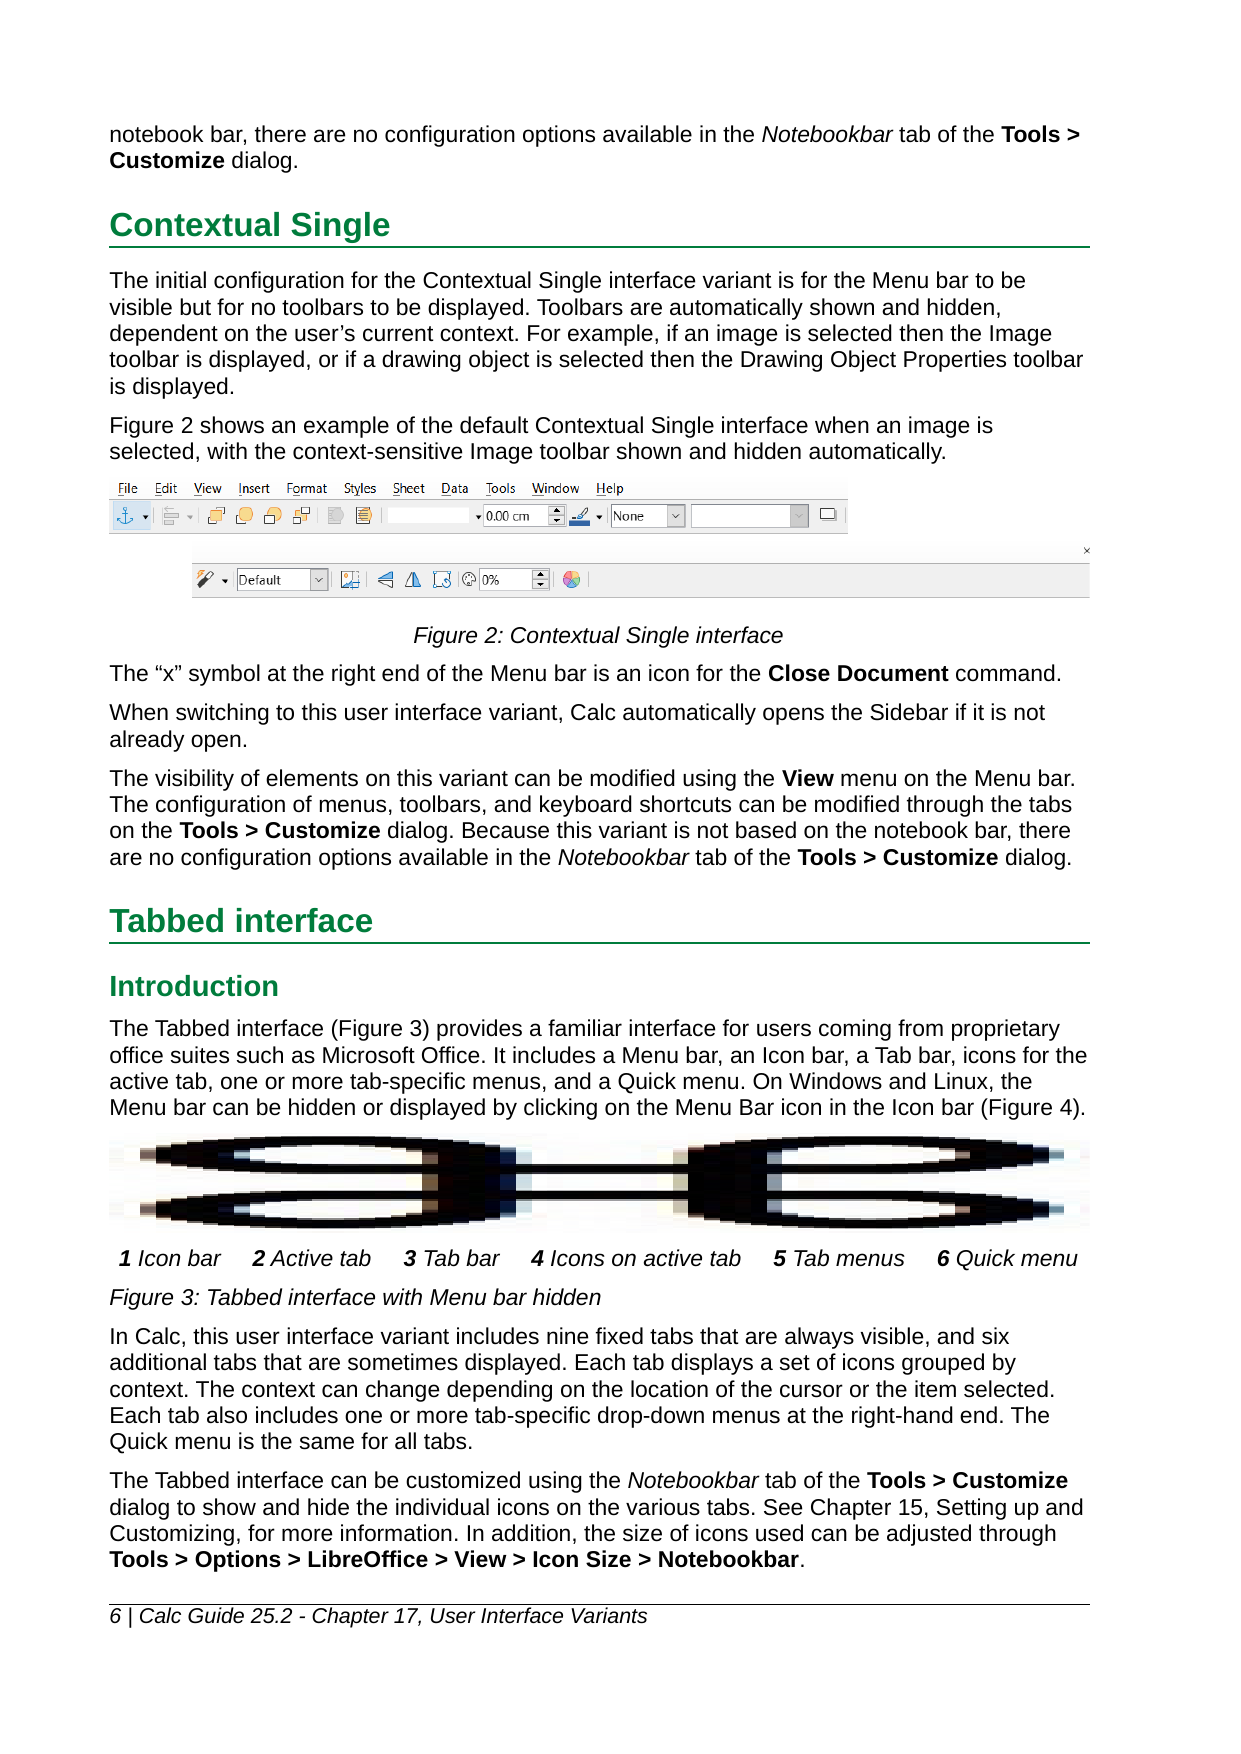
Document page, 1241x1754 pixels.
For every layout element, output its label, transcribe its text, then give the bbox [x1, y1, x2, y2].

picture [109, 476, 1090, 610]
subtitle Contextual Single [109, 205, 1090, 246]
text The “x” symbol at the right end of the Menu bar is an icon for the Close Document command. [109, 660, 1090, 687]
text Figure 3: Tabbed interface with Menu bar hidden [109, 1284, 1090, 1311]
text The Tabbed interface (Figure 3) provides a familiar interface for users coming from proprietary office suites such as Microsoft Office. It includes a Menu bar, an Icon bar, a Tab bar, icons for the active tab, one or more tab-specific menus, and a Quick menu. On Windows and Linux, the Menu bar can be hidden or displayed by clicking on the Menu Bar icon in the Icon bar (Figure 4). [109, 1015, 1090, 1121]
text Figure 2: Contextual Single interface [109, 622, 1090, 648]
text The visibility of elements on this variant can be modified using the View menu on the Menu bar. The configuration of menus, toolbars, and keyboard shortcuts can be modified through the tabs on the Tools > Customize dialog. Because this variant is not based on the notebook bar, there are no configuration options available in the Notebookbar tab of the Tools > Customize dialog. [109, 764, 1090, 870]
text notebook bar, there are no configuration options available in the Notebookbar tab of the Tools > Customize dialog. [109, 121, 1090, 174]
text Figure 2 shows an example of the default Contextual Single interface when an image is selected, with the context-sensitive Image toolbar shown and hidden automatically. [109, 412, 1090, 464]
text The Tabbed interface can be customized using the Notebookbar tab of the Tools > Customize dialog to show and hide the individual icons on the various tabs. See Chapter 15, Setting up and Customizing, for more information. In addition, the size of icons used can be adjusted through Tools > Options > LibreOffice > View > Icon Size > Notebookbar. [109, 1467, 1090, 1573]
text The initial configuration for the Contextual Single interface variant is for the Menu bar to be visible but for no toolbars to be displayed. Toolbars are automatically shown and hidden, dependent on the user’s current context. For example, if an image is selected then the Image toolbar is displayed, or if a drawing object is selected then the Drawing Object Properties toolbar is displayed. [109, 267, 1090, 399]
text 1 Icon bar 2 Active tab 3 Tab bar 4 Icons on active tab 5 Tab menus 6 Quick menu [109, 1245, 1090, 1272]
text When switching to this user interface variant, Calc automatically opens the Sidebar if it is not already open. [109, 699, 1090, 752]
subtitle Introduction [109, 969, 1090, 1003]
picture [109, 1133, 1090, 1233]
text In Calc, this user interface variant includes nine fixed tabs that are always visible, and six additional tabs that are sometimes displayed. Each tab displays a set of icons grouped by context. The context can change depending on the location of the cursor or the item selected. Each tab also includes one or more tab-specific drop-down menus at the right-hand end. The Quick menu is the same for all tabs. [109, 1323, 1090, 1455]
subtitle Tabbed interface [109, 901, 1090, 942]
